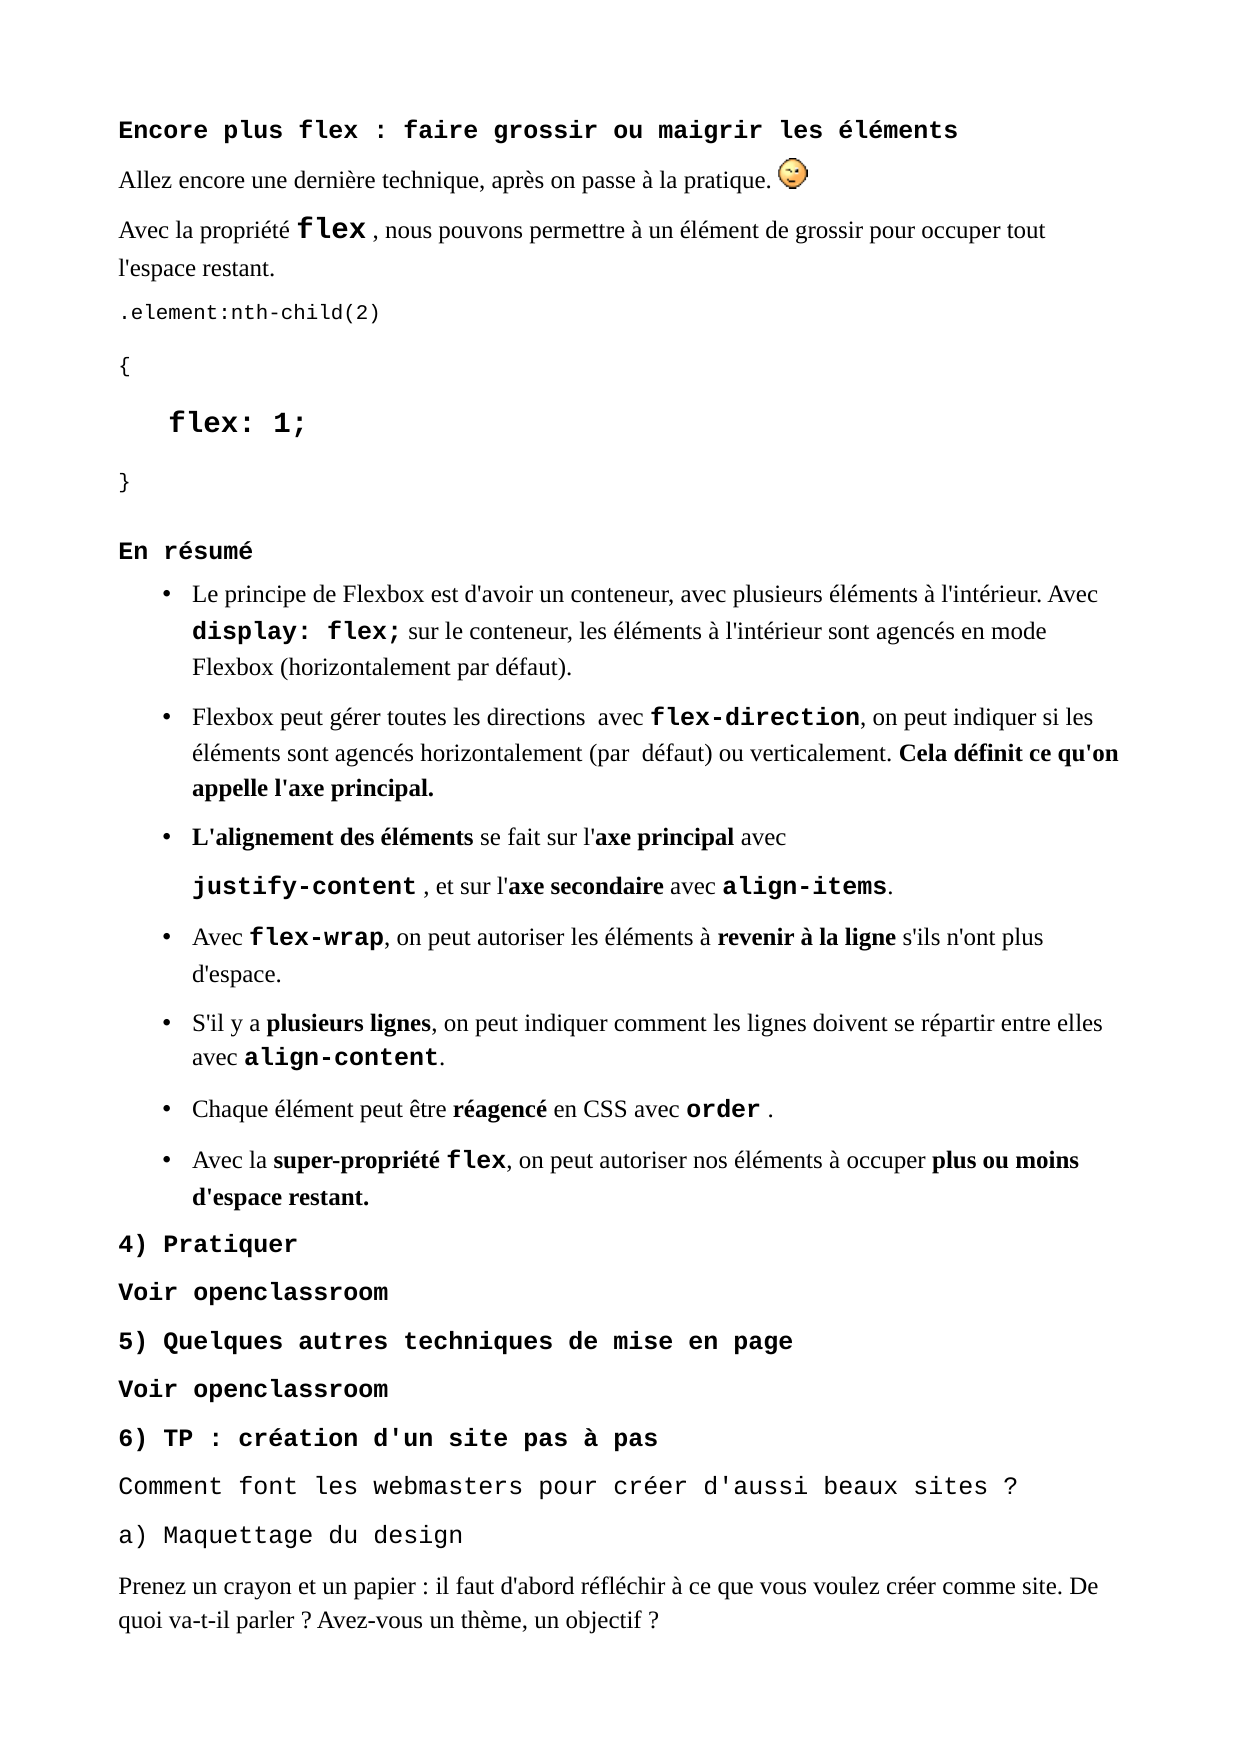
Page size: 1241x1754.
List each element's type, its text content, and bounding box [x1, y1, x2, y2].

text Prenez un crayon et un papier : il faut d'abord réfléchir à ce que vous voulez créer comme site. De quoi va-t-il parler ? Avez-vous un thème, un objectif ? [118, 1571, 1122, 1634]
text Allez encore une dernière technique, après on passe à la pratique. [118, 159, 1122, 194]
list Chaque élément peut être réagencé en CSS avec order . [162, 1094, 1122, 1125]
text } [118, 471, 1122, 494]
text 5) Quelques autres techniques de mise en page [118, 1328, 1122, 1357]
text 6) TP : création d'un site pas à pas [118, 1425, 1122, 1454]
list Flexbox peut gérer toutes les directions avec flex-direction, on peut indiquer si les éléments sont agencés horizontalement (par défaut) ou verticalement. Cela définit ce qu'on appelle l'axe principal. [162, 702, 1122, 801]
picture [778, 158, 808, 189]
subtitle En résumé [118, 539, 1122, 567]
text flex: 1; [118, 408, 1122, 441]
subtitle Encore plus flex : faire grossir ou maigrir les éléments [118, 118, 1122, 146]
text Comment font les webmasters pour créer d'aussi beaux sites ? [118, 1474, 1122, 1502]
list Avec la super-propriété flex, on peut autoriser nos éléments à occuper plus ou moins d'espace restant. [162, 1146, 1122, 1211]
text { [118, 355, 1122, 379]
list S'il y a plusieurs lignes, on peut indiquer comment les lignes doivent se répartir entre elles avec align-content. [162, 1008, 1122, 1073]
text a) Maquettage du design [118, 1522, 1122, 1551]
list Le principe de Flexbox est d'avoir un conteneur, avec plusieurs éléments à l'intérieur. Avec display: flex; sur le conteneur, les éléments à l'intérieur sont agencés en mode Flexbox (horizontalement par défaut). [162, 579, 1122, 681]
list Avec flex-wrap, on peut autoriser les éléments à revenir à la ligne s'ils n'ont plus d'espace. [162, 922, 1122, 988]
text Voir openclassroom [118, 1280, 1122, 1308]
text Avec la propriété flex , nous pouvons permettre à un élément de grossir pour occuper tout l'espace restant. [118, 214, 1122, 282]
list justify-content , et sur l'axe secondaire avec align-items. [162, 871, 1122, 902]
list L'alignement des éléments se fait sur l'axe principal avec [162, 822, 1122, 850]
text Voir openclassroom [118, 1377, 1122, 1405]
text .element:nth-child(2) [118, 302, 1122, 326]
text 4) Pratiquer [118, 1231, 1122, 1259]
